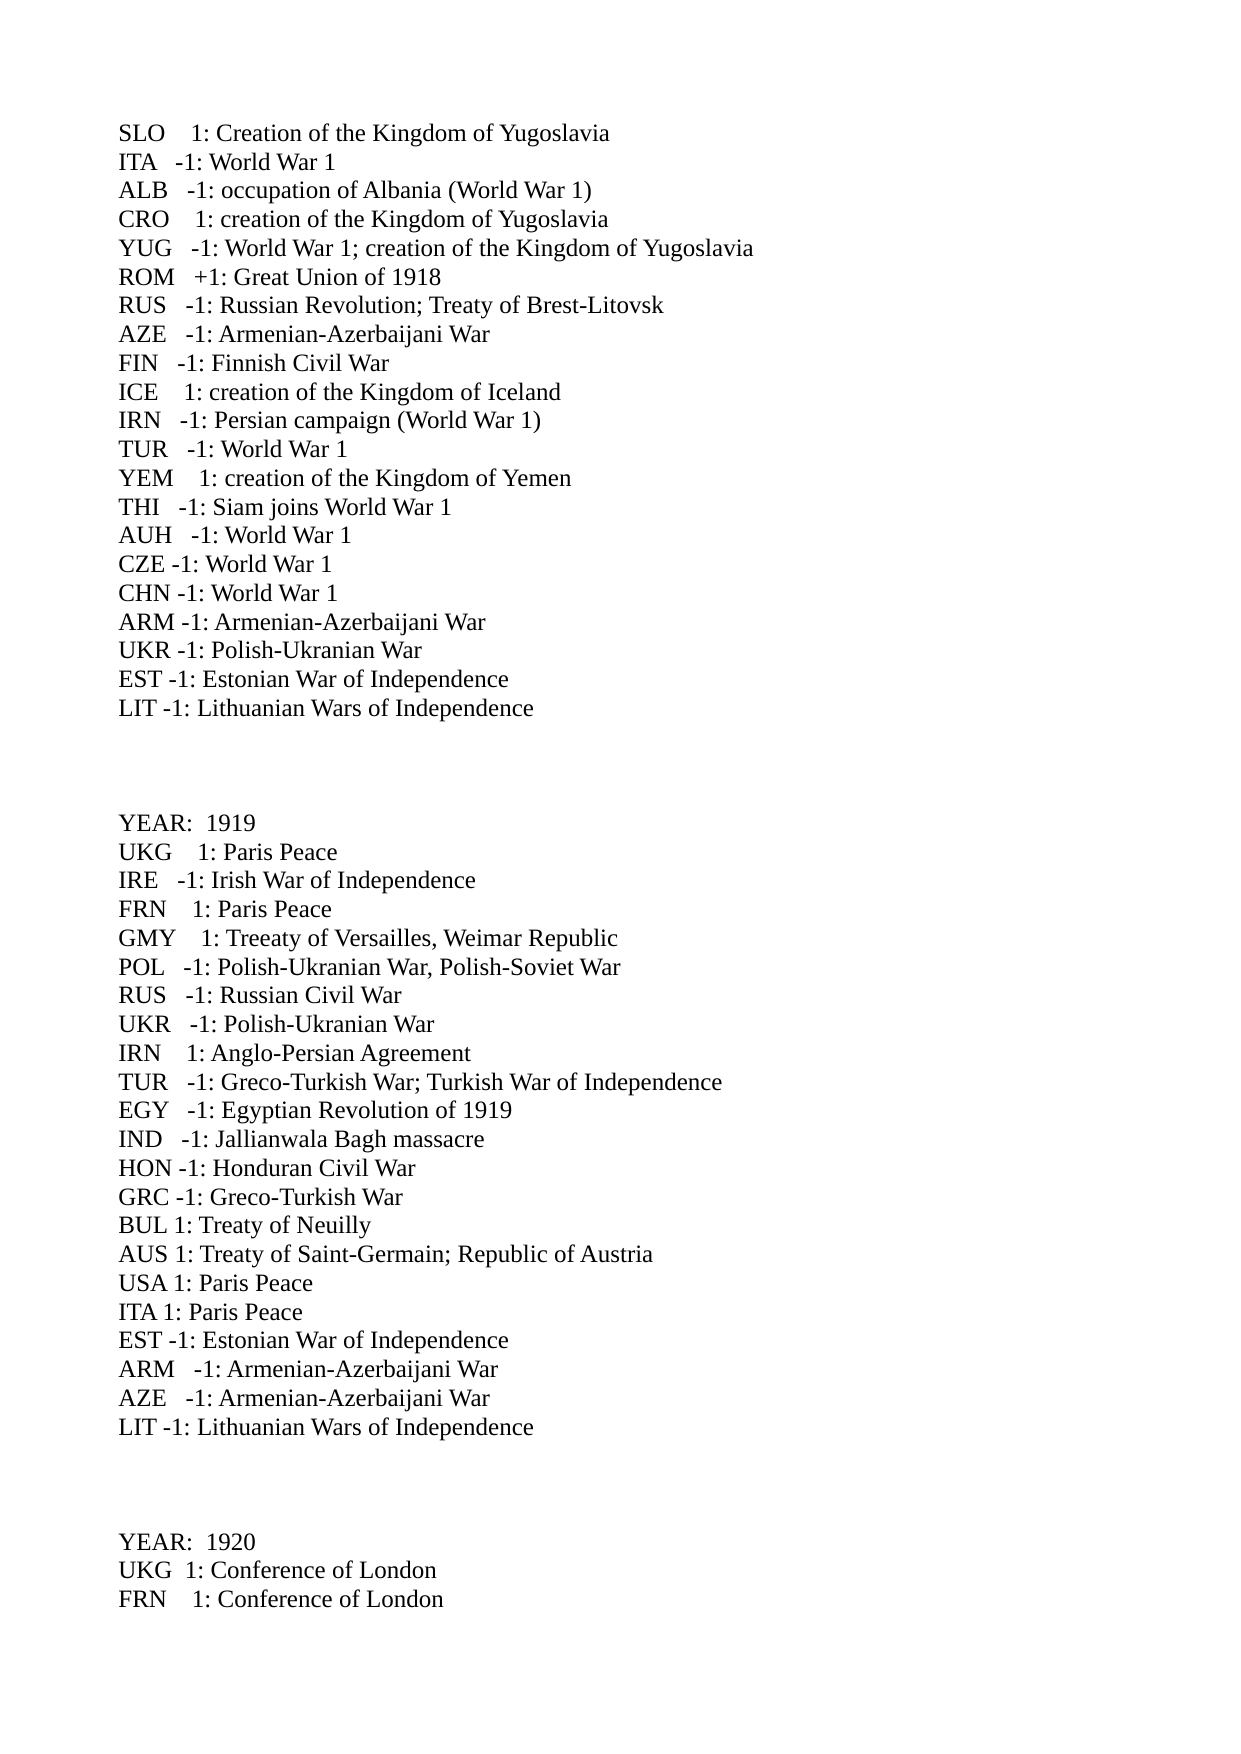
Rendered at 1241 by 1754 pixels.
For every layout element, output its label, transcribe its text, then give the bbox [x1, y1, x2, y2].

text EGY -1: Egyptian Revolution of 1919 [118, 1096, 1122, 1124]
text GMY 1: Treeaty of Versailles, Weimar Republic [118, 923, 1122, 952]
text YEAR: 1920 [118, 1527, 1122, 1556]
text UKG 1: Paris Peace [118, 837, 1122, 866]
text AUH -1: World War 1 [118, 521, 1122, 549]
text BUL 1: Treaty of Neuilly [118, 1211, 1122, 1239]
text FRN 1: Conference of London [118, 1584, 1122, 1613]
text CRO 1: creation of the Kingdom of Yugoslavia [118, 204, 1122, 233]
text AZE -1: Armenian-Azerbaijani War [118, 1383, 1122, 1412]
text ARM -1: Armenian-Azerbaijani War [118, 607, 1122, 636]
text POL -1: Polish-Ukranian War, Polish-Soviet War [118, 952, 1122, 981]
text LIT -1: Lithuanian Wars of Independence [118, 1412, 1122, 1441]
text IND -1: Jallianwala Bagh massacre [118, 1124, 1122, 1153]
text RUS -1: Russian Civil War [118, 981, 1122, 1009]
text IRE -1: Irish War of Independence [118, 866, 1122, 894]
text IRN 1: Anglo-Persian Agreement [118, 1038, 1122, 1067]
text ITA -1: World War 1 [118, 147, 1122, 176]
text LIT -1: Lithuanian Wars of Independence [118, 693, 1122, 722]
text ARM -1: Armenian-Azerbaijani War [118, 1354, 1122, 1383]
text EST -1: Estonian War of Independence [118, 664, 1122, 693]
text YEAR: 1919 [118, 808, 1122, 837]
text FRN 1: Paris Peace [118, 894, 1122, 923]
text FIN -1: Finnish Civil War [118, 348, 1122, 377]
text YUG -1: World War 1; creation of the Kingdom of Yugoslavia [118, 233, 1122, 262]
text YEM 1: creation of the Kingdom of Yemen [118, 463, 1122, 492]
text USA 1: Paris Peace [118, 1268, 1122, 1297]
text HON -1: Honduran Civil War [118, 1153, 1122, 1182]
text TUR -1: World War 1 [118, 434, 1122, 463]
text TUR -1: Greco-Turkish War; Turkish War of Independence [118, 1067, 1122, 1096]
text ROM +1: Great Union of 1918 [118, 262, 1122, 291]
text THI -1: Siam joins World War 1 [118, 492, 1122, 521]
text AUS 1: Treaty of Saint-Germain; Republic of Austria [118, 1239, 1122, 1268]
text EST -1: Estonian War of Independence [118, 1326, 1122, 1354]
text CZE -1: World War 1 [118, 549, 1122, 578]
text UKR -1: Polish-Ukranian War [118, 636, 1122, 664]
text SLO 1: Creation of the Kingdom of Yugoslavia [118, 118, 1122, 147]
text AZE -1: Armenian-Azerbaijani War [118, 319, 1122, 348]
text ITA 1: Paris Peace [118, 1297, 1122, 1326]
text IRN -1: Persian campaign (World War 1) [118, 406, 1122, 434]
text CHN -1: World War 1 [118, 578, 1122, 607]
text RUS -1: Russian Revolution; Treaty of Brest-Litovsk [118, 291, 1122, 319]
text ICE 1: creation of the Kingdom of Iceland [118, 377, 1122, 406]
text UKG 1: Conference of London [118, 1556, 1122, 1584]
text ALB -1: occupation of Albania (World War 1) [118, 176, 1122, 204]
text UKR -1: Polish-Ukranian War [118, 1009, 1122, 1038]
text GRC -1: Greco-Turkish War [118, 1182, 1122, 1211]
